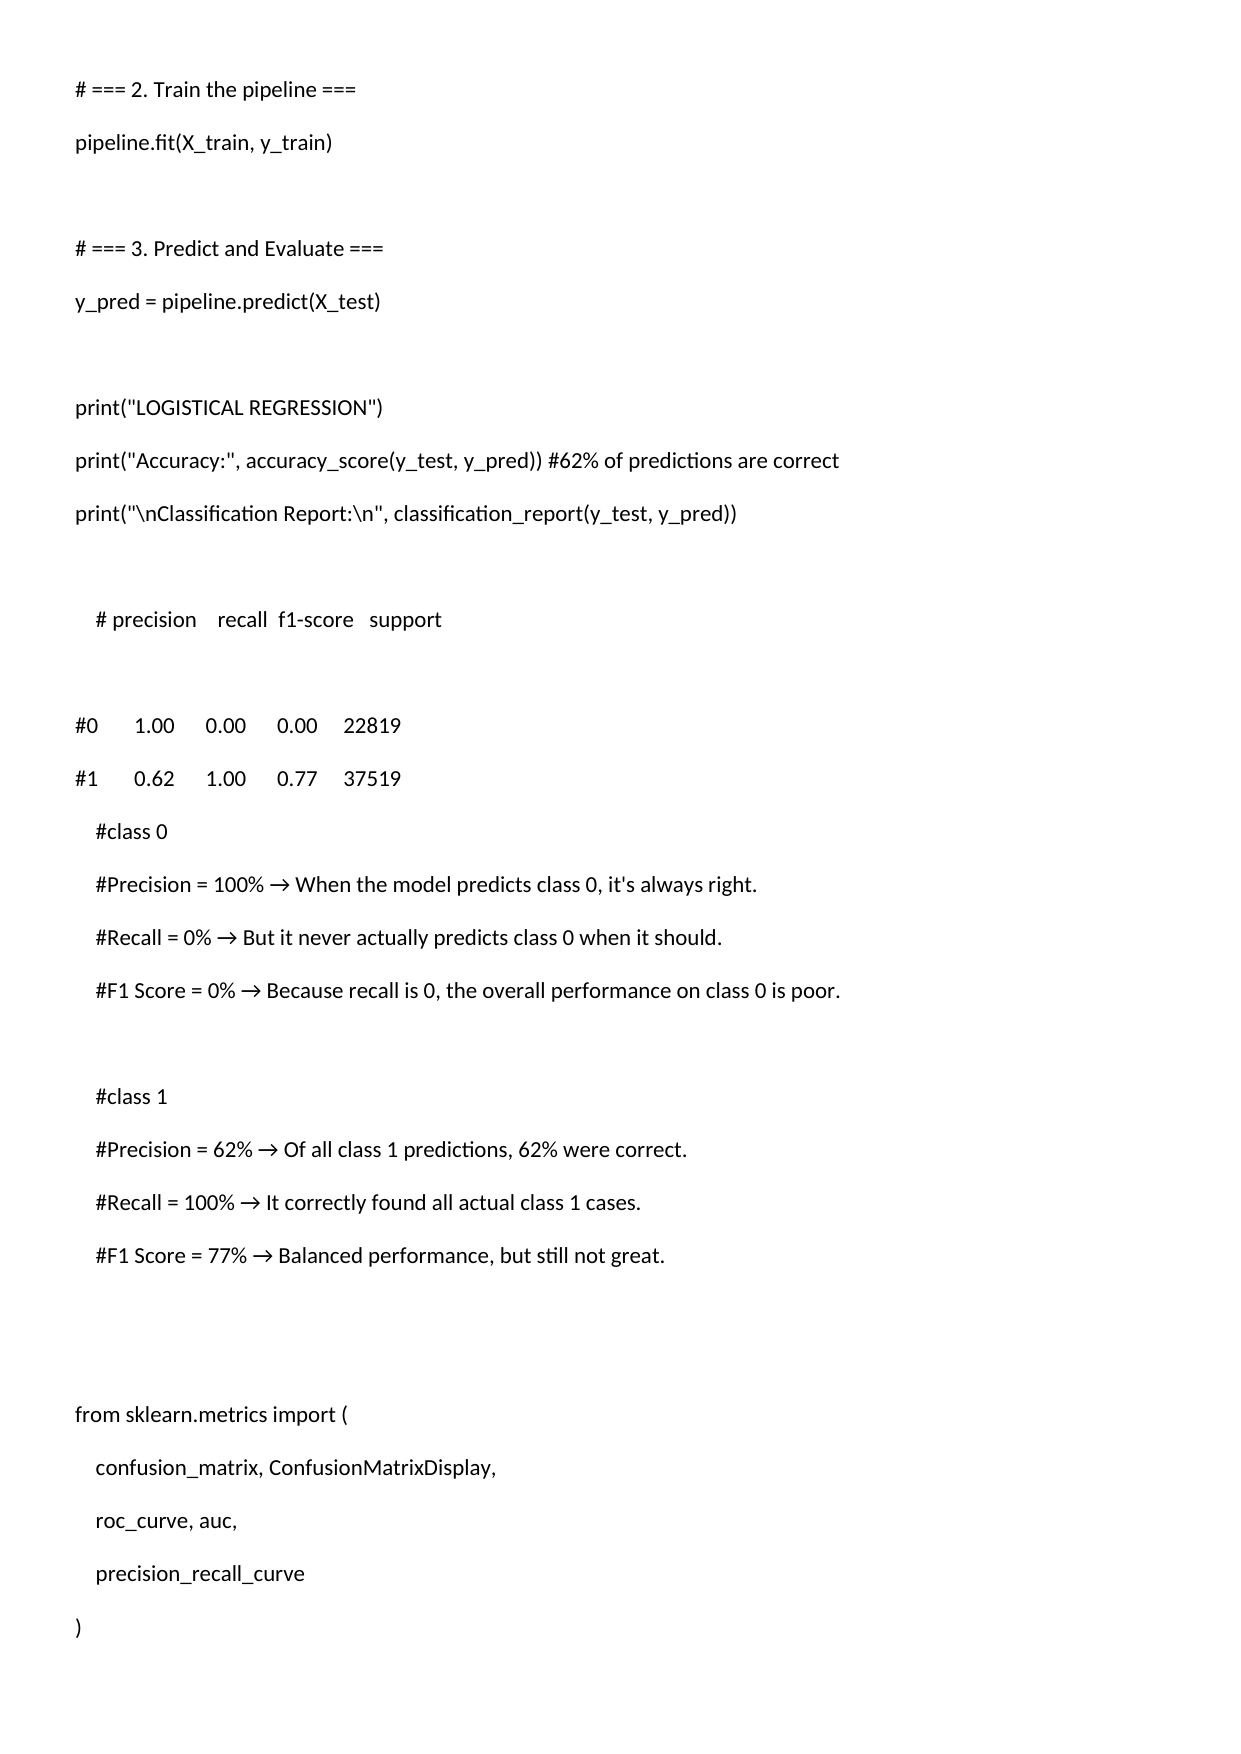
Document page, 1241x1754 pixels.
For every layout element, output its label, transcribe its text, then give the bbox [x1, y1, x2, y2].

text #F1 Score = 0% → Because recall is 0, the overall performance on class 0 is poor. [75, 976, 1165, 1004]
text print("Accuracy:", accuracy_score(y_test, y_pred)) #62% of predictions are correct [75, 446, 1165, 474]
text #Recall = 100% → It correctly found all actual class 1 cases. [75, 1188, 1165, 1216]
text #Precision = 100% → When the model predicts class 0, it's always right. [75, 870, 1165, 898]
text from sklearn.metrics import ( [75, 1401, 1165, 1428]
text y_pred = pipeline.predict(X_test) [75, 287, 1165, 315]
text print("LOGISTICAL REGRESSION") [75, 393, 1165, 421]
text #Precision = 62% → Of all class 1 predictions, 62% were correct. [75, 1135, 1165, 1163]
text precision_recall_curve [75, 1559, 1165, 1588]
text ) [75, 1613, 1165, 1641]
text #0 1.00 0.00 0.00 22819 [75, 711, 1165, 739]
text # === 3. Predict and Evaluate === [75, 234, 1165, 262]
text pipeline.fit(X_train, y_train) [75, 128, 1165, 156]
text roc_curve, auc, [75, 1507, 1165, 1534]
text #class 1 [75, 1082, 1165, 1110]
text #1 0.62 1.00 0.77 37519 [75, 764, 1165, 792]
text print("\nClassification Report:\n", classification_report(y_test, y_pred)) [75, 499, 1165, 527]
text #F1 Score = 77% → Balanced performance, but still not great. [75, 1241, 1165, 1269]
text #Recall = 0% → But it never actually predicts class 0 when it should. [75, 923, 1165, 951]
text # === 2. Train the pipeline === [75, 75, 1165, 103]
text # precision recall f1-score support [75, 605, 1165, 633]
text #class 0 [75, 817, 1165, 845]
text confusion_matrix, ConfusionMatrixDisplay, [75, 1453, 1165, 1482]
